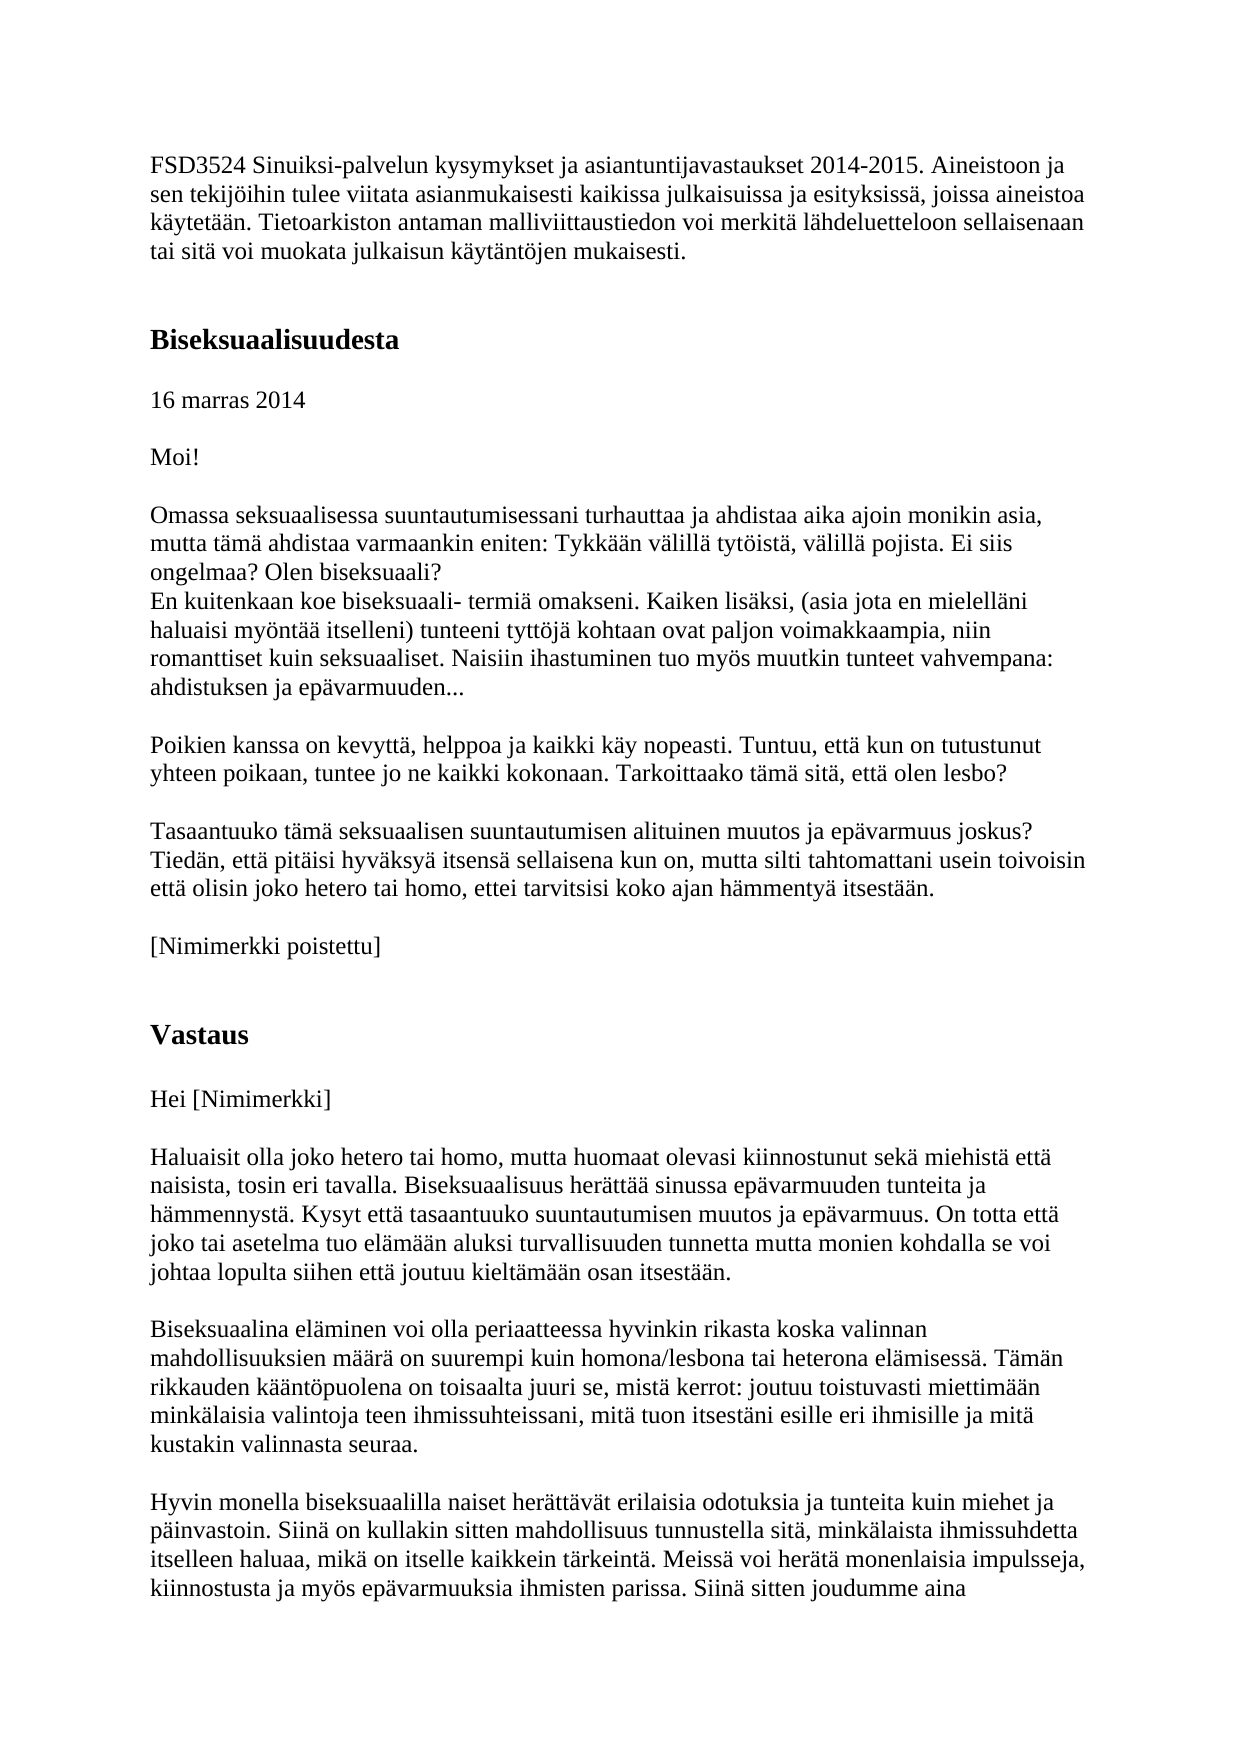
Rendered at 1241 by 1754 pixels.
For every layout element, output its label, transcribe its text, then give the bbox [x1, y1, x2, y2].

text Vastaus [150, 1017, 1090, 1051]
text Omassa seksuaalisessa suuntautumisessani turhauttaa ja ahdistaa aika ajoin monikin asia, mutta tämä ahdistaa varmaankin eniten: Tykkään välillä tytöistä, välillä pojista. Ei siis ongelmaa? Olen biseksuaali? En kuitenkaan koe biseksuaali- termiä omakseni. Kaiken lisäksi, (asia jota en mielelläni haluaisi myöntää itselleni) tunteeni tyttöjä kohtaan ovat paljon voimakkaampia, niin romanttiset kuin seksuaaliset. Naisiin ihastuminen tuo myös muutkin tunteet vahvempana: ahdistuksen ja epävarmuuden... Poikien kanssa on kevyttä, helppoa ja kaikki käy nopeasti. Tuntuu, että kun on tutustunut yhteen poikaan, tuntee jo ne kaikki kokonaan. Tarkoittaako tämä sitä, että olen lesbo? Tasaantuuko tämä seksuaalisen suuntautumisen alituinen muutos ja epävarmuus joskus? Tiedän, että pitäisi hyväksyä itsensä sellaisena kun on, mutta silti tahtomattani usein toivoisin että olisin joko hetero tai homo, ettei tarvitsisi koko ajan hämmentyä itsestään. [150, 471, 1090, 902]
text FSD3524 Sinuiksi-palvelun kysymykset ja asiantuntijavastaukset 2014-2015. Aineistoon ja sen tekijöihin tulee viitata asianmukaisesti kaikissa julkaisuissa ja esityksissä, joissa aineistoa käytetään. Tietoarkiston antaman malliviittaustiedon voi merkitä lähdeluetteloon sellaisenaan tai sitä voi muokata julkaisun käytäntöjen mukaisesti. [150, 150, 1090, 265]
text Biseksuaalisuudesta [150, 322, 1090, 356]
text [Nimimerkki poistettu] [150, 931, 1090, 960]
text 16 marras 2014 [150, 385, 1090, 413]
text Hei [Nimimerkki] Haluaisit olla joko hetero tai homo, mutta huomaat olevasi kiinnostunut sekä miehistä että naisista, tosin eri tavalla. Biseksuaalisuus herättää sinussa epävarmuuden tunteita ja hämmennystä. Kysyt että tasaantuuko suuntautumisen muutos ja epävarmuus. On totta että joko tai asetelma tuo elämään aluksi turvallisuuden tunnetta mutta monien kohdalla se voi johtaa lopulta siihen että joutuu kieltämään osan itsestään. Biseksuaalina eläminen voi olla periaatteessa hyvinkin rikasta koska valinnan mahdollisuuksien määrä on suurempi kuin homona/lesbona tai heterona elämisessä. Tämän rikkauden kääntöpuolena on toisaalta juuri se, mistä kerrot: joutuu toistuvasti miettimään minkälaisia valintoja teen ihmissuhteissani, mitä tuon itsestäni esille eri ihmisille ja mitä kustakin valinnasta seuraa. Hyvin monella biseksuaalilla naiset herättävät erilaisia odotuksia ja tunteita kuin miehet ja päinvastoin. Siinä on kullakin sitten mahdollisuus tunnustella sitä, minkälaista ihmissuhdetta itselleen haluaa, mikä on itselle kaikkein tärkeintä. Meissä voi herätä monenlaisia impulsseja, kiinnostusta ja myös epävarmuuksia ihmisten parissa. Siinä sitten joudumme aina [150, 1084, 1090, 1602]
text Moi! [150, 442, 1090, 471]
